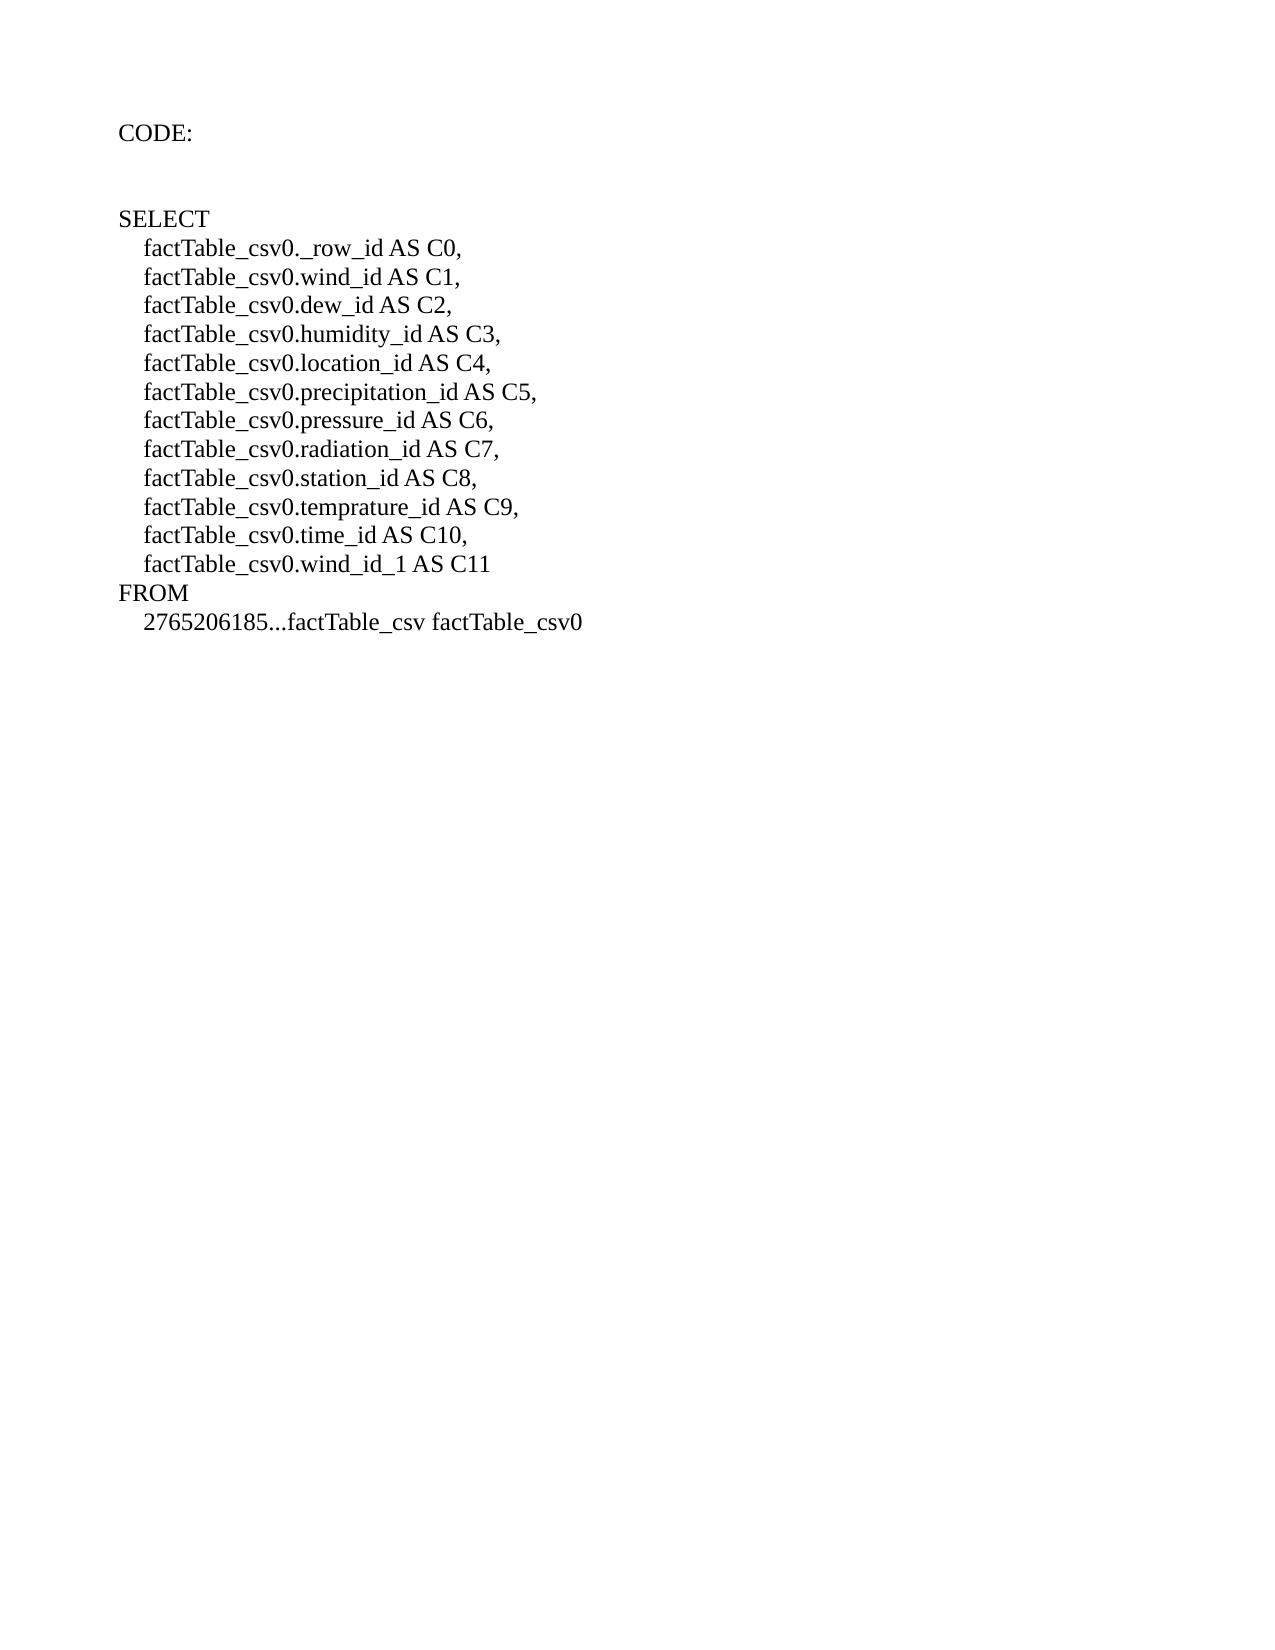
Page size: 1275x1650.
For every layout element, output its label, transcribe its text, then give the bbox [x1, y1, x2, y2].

text factTable_csv0.location_id AS C4, [118, 348, 1157, 377]
text factTable_csv0.precipitation_id AS C5, [118, 377, 1157, 406]
text factTable_csv0.pressure_id AS C6, [118, 406, 1157, 434]
text factTable_csv0.station_id AS C8, [118, 463, 1157, 492]
text factTable_csv0.dew_id AS C2, [118, 291, 1157, 319]
text factTable_csv0.time_id AS C10, [118, 521, 1157, 549]
text factTable_csv0.wind_id_1 AS C11 [118, 549, 1157, 578]
text factTable_csv0._row_id AS C0, [118, 233, 1157, 262]
text factTable_csv0.temprature_id AS C9, [118, 492, 1157, 521]
text CODE: [118, 118, 1157, 147]
text FROM [118, 578, 1157, 607]
text factTable_csv0.radiation_id AS C7, [118, 434, 1157, 463]
text factTable_csv0.wind_id AS C1, [118, 262, 1157, 291]
text SELECT [118, 204, 1157, 233]
text factTable_csv0.humidity_id AS C3, [118, 319, 1157, 348]
text 2765206185...factTable_csv factTable_csv0 [118, 607, 1157, 636]
